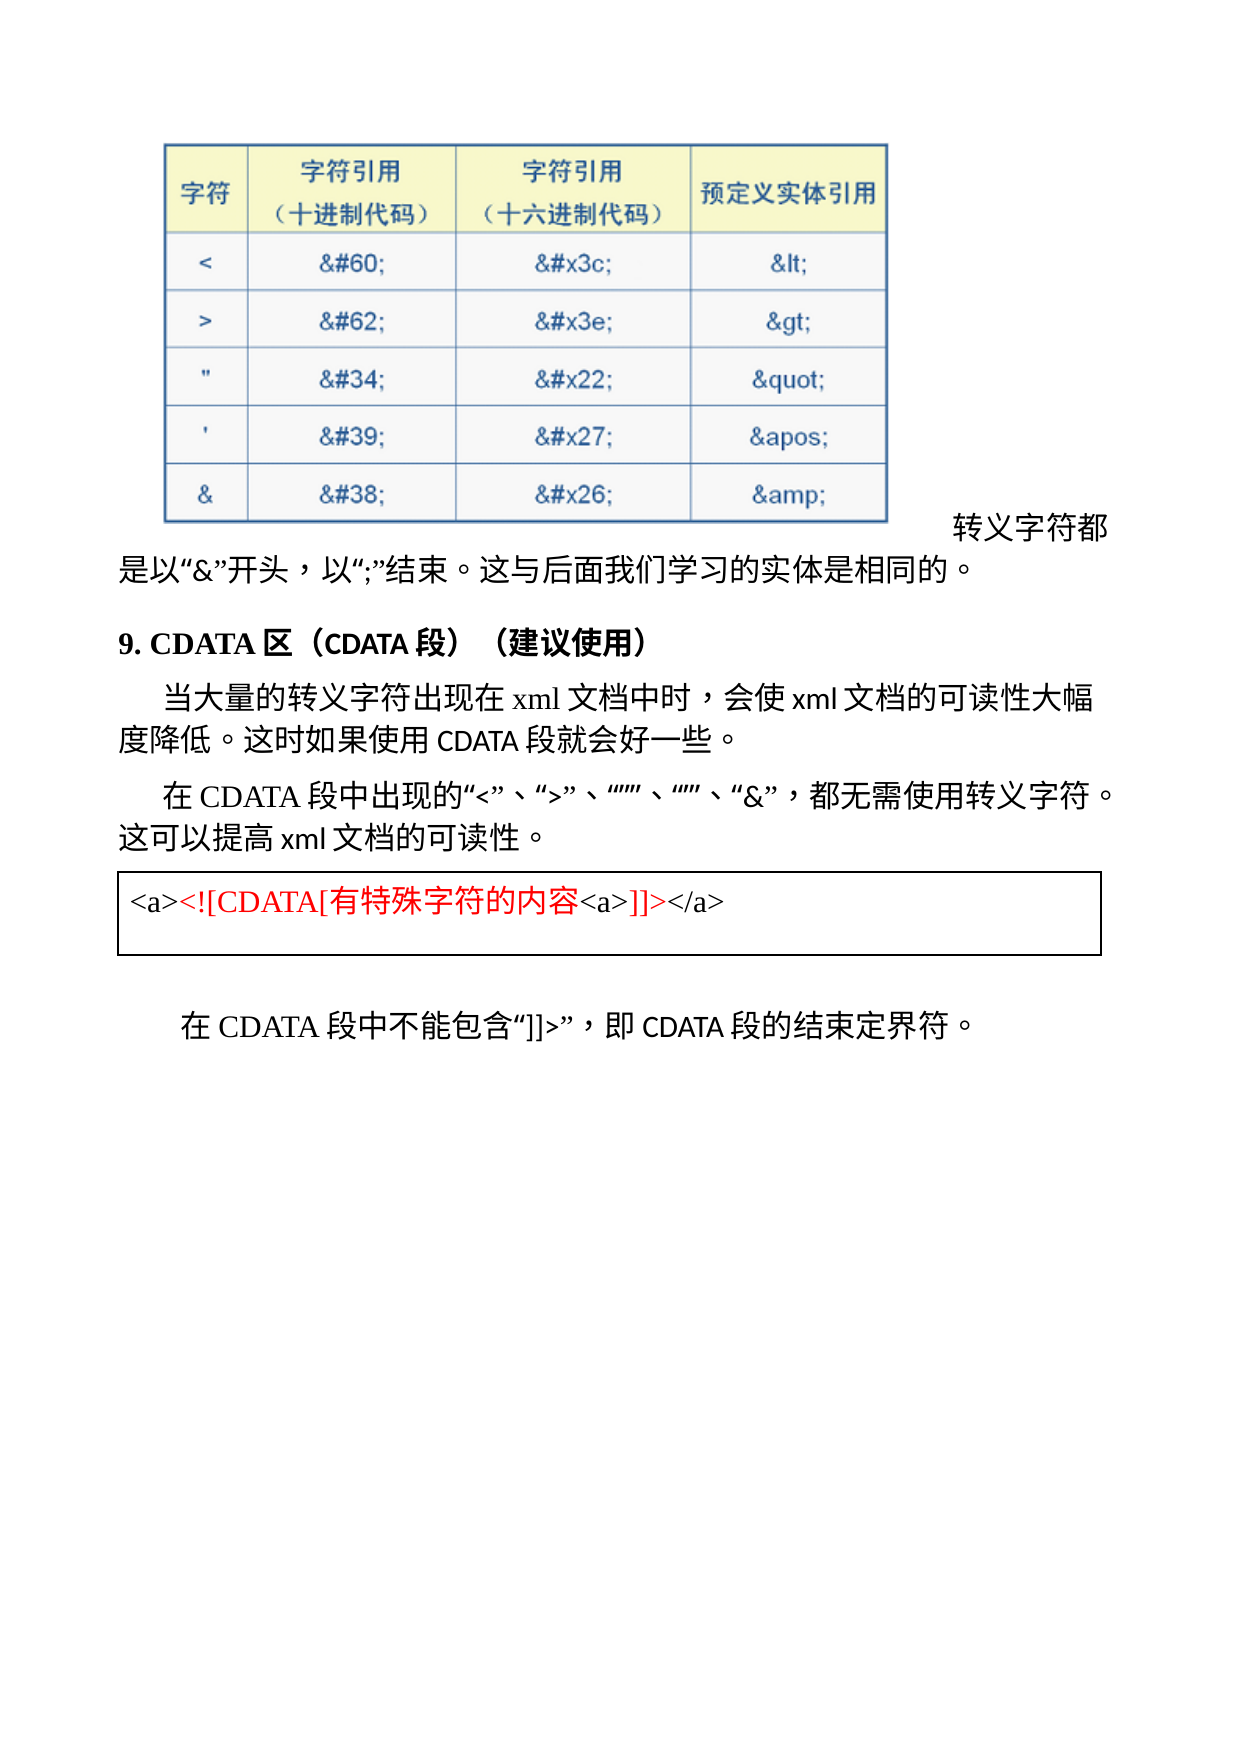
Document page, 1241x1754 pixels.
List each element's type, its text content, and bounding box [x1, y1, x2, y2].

text 在CDATA段中出现的“<”、“>”、“””、“’”、“&”，都无需使用转义字符。这可以提高xml文档的可读性。 [118, 773, 1122, 859]
text 当大量的转义字符出现在xml文档中时，会使xml文档的可读性大幅度降低。这时如果使用CDATA段就会好一些。 [118, 676, 1122, 761]
table_header <a><![CDATA[有特殊字符的内容<a>]]></a> [119, 873, 1100, 954]
picture [163, 142, 890, 524]
text 在CDATA段中不能包含“]]>”，即CDATA段的结束定界符。 [118, 1004, 1122, 1047]
text 转义字符都是以“&”开头，以“;”结束。这与后面我们学习的实体是相同的。 [118, 506, 1122, 591]
subtitle 9. CDATA区（CDATA段）（建议使用） [118, 618, 1122, 663]
